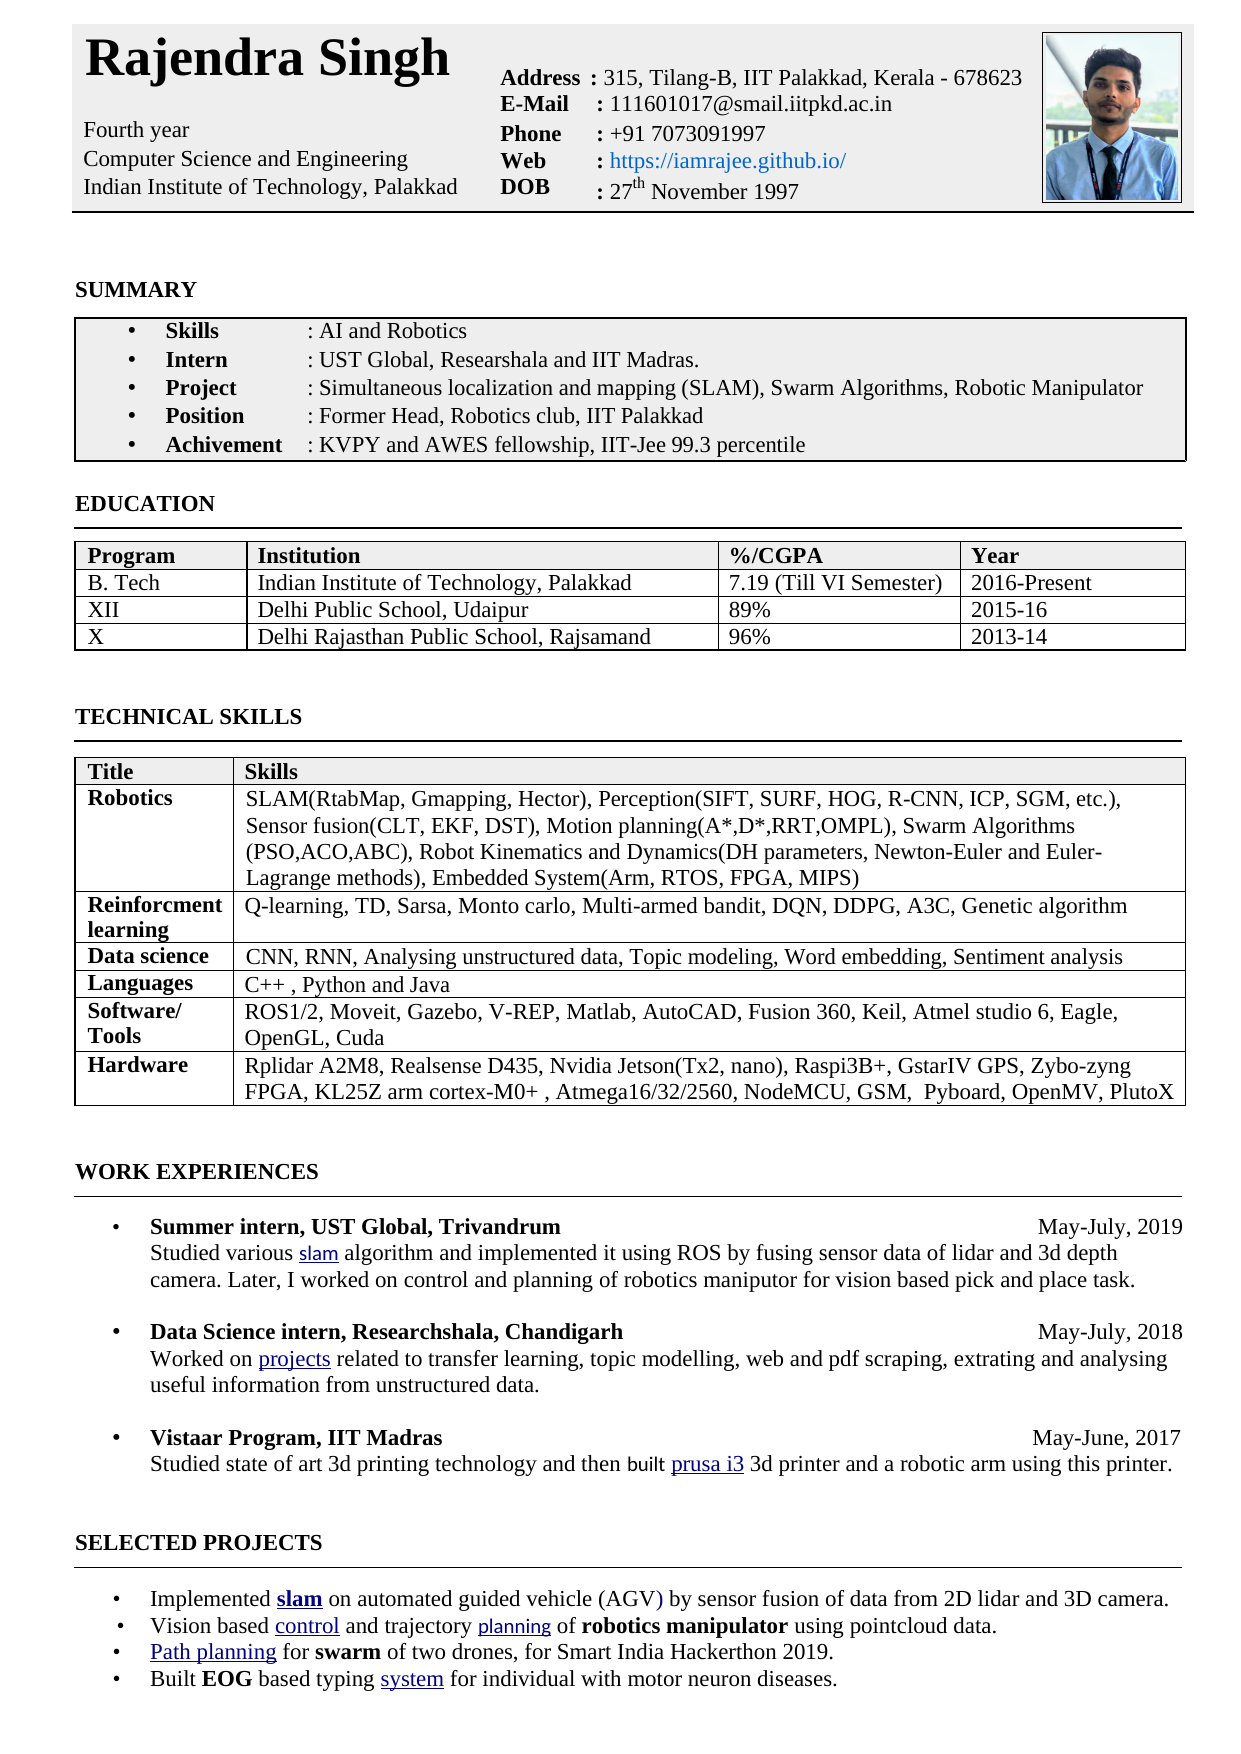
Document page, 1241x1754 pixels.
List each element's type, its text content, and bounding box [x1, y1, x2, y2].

table_cell B. Tech [76, 570, 246, 596]
table_cell Q-learning, TD, Sarsa, Monto carlo, Multi-armed bandit, DQN, DDPG, A3C, Genetic algorithm [234, 892, 1185, 942]
table_cell Software/Tools [76, 998, 233, 1051]
table_cell Web [500, 147, 590, 173]
list Studied various slam algorithm and implemented it using ROS by fusing sensor data of lidar and 3d depth camera. Later, I worked on control and planning of robotics maniputor for vision based pick and place task. [112, 1239, 1183, 1292]
list Built EOG based typing system for individual with motor neuron diseases. [112, 1664, 1183, 1691]
text SELECTED PROJECTS [75, 1529, 1183, 1556]
table_cell 89% [719, 597, 960, 622]
table_cell Delhi Public School, Udaipur [248, 597, 718, 622]
table_cell XII [76, 597, 246, 622]
table_cell : 27th November 1997 [590, 173, 1194, 211]
table_cell 96% [719, 624, 960, 649]
table_cell CNN, RNN, Analysing unstructured data, Topic modeling, Word embedding, Sentiment analysis [234, 943, 1185, 970]
text WORK EXPERIENCES [75, 1158, 1183, 1185]
table_cell SLAM(RtabMap, Gmapping, Hector), Perception(SIFT, SURF, HOG, R-CNN, ICP, SGM, etc.), Sensor fusion(CLT, EKF, DST), Motion planning(A*,D*,RRT,OMPL), Swarm Algorithms (PSO,ACO,ABC), Robot Kinematics and Dynamics(DH parameters, Newton-Euler and Euler-Lagrange methods), Embedded System(Arm, RTOS, FPGA, MIPS) [234, 785, 1185, 891]
table_cell : UST Global, Researshala and IIT Madras. [294, 346, 1185, 375]
table_cell X [76, 624, 246, 649]
table_header Title [76, 758, 233, 784]
list Worked on projects related to transfer learning, topic modelling, web and pdf scraping, extrating and analysing useful information from unstructured data. [112, 1345, 1183, 1397]
table_cell Computer Science and Engineering [72, 147, 500, 173]
table_cell 2015-16 [961, 597, 1185, 622]
table_cell 2013-14 [961, 624, 1185, 649]
table_cell : KVPY and AWES fellowship, IIT-Jee 99.3 percentile [294, 431, 1185, 460]
table_cell 7.19 (Till VI Semester) [719, 570, 960, 596]
list Path planning for swarm of two drones, for Smart India Hackerthon 2019. [112, 1638, 1183, 1664]
list Data Science intern, Researchshala, Chandigarh May-July, 2018 [112, 1318, 1183, 1345]
table_cell Indian Institute of Technology, Palakkad [72, 173, 500, 211]
table_header : 315, Tilang-B, IIT Palakkad, Kerala - 678623 [590, 24, 1194, 90]
table_header : AI and Robotics [294, 319, 1185, 346]
table_cell Intern [76, 346, 294, 375]
table_cell DOB [500, 173, 590, 211]
table_cell Hardware [76, 1052, 233, 1104]
table_cell Languages [76, 971, 233, 997]
table_cell Delhi Rajasthan Public School, Rajsamand [248, 624, 718, 649]
list Summer intern, UST Global, Trivandrum May-July, 2019 [112, 1213, 1183, 1239]
table_header %/CGPA [719, 542, 960, 569]
text TECHNICAL SKILLS [75, 703, 1183, 729]
table_cell Indian Institute of Technology, Palakkad [248, 570, 718, 596]
table_cell Reinforcment learning [76, 892, 233, 942]
table_cell Project [76, 375, 294, 403]
table_cell Achivement [76, 431, 294, 460]
table_cell C++ , Python and Java [234, 971, 1185, 997]
table_header Address [500, 24, 590, 90]
table_cell Robotics [76, 785, 233, 891]
table_cell Rplidar A2M8, Realsense D435, Nvidia Jetson(Tx2, nano), Raspi3B+, GstarIV GPS, Zybo-zyng FPGA, KL25Z arm cortex-M0+ , Atmega16/32/2560, NodeMCU, GSM, Pyboard, OpenMV, PlutoX [234, 1052, 1185, 1104]
list Implemented slam on automated guided vehicle (AGV) by sensor fusion of data from 2D lidar and 3D camera. [112, 1585, 1183, 1612]
table_cell Data science [76, 943, 233, 970]
table_header [1043, 33, 1181, 202]
table_header Skills [76, 319, 294, 346]
table_header Rajendra Singh [72, 24, 500, 90]
table_cell Position [76, 403, 294, 431]
list Vision based control and trajectory planning of robotics manipulator using pointcloud data. [116, 1612, 1183, 1638]
table_cell ROS1/2, Moveit, Gazebo, V-REP, Matlab, AutoCAD, Fusion 360, Keil, Atmel studio 6, Eagle, OpenGL, Cuda [234, 998, 1185, 1051]
table_header Program [76, 542, 246, 569]
table_cell 2016-Present [961, 570, 1185, 596]
table_header Institution [248, 542, 718, 569]
list Vistaar Program, IIT Madras May-June, 2017 [112, 1424, 1183, 1450]
text EDUCATION [75, 490, 1183, 516]
table_header Year [961, 542, 1185, 569]
table_cell : Simultaneous localization and mapping (SLAM), Swarm Algorithms, Robotic Manipulator [294, 375, 1185, 403]
table_header Skills [234, 758, 1185, 784]
table_cell E-Mail Phone [500, 90, 590, 147]
text SUMMARY [75, 276, 1183, 303]
table_cell : Former Head, Robotics club, IIT Palakkad [294, 403, 1185, 431]
list Studied state of art 3d printing technology and then built prusa i3 3d printer and a robotic arm using this printer. [112, 1450, 1183, 1477]
table_cell : 111601017@smail.iitpkd.ac.in : +91 7073091997 [590, 90, 1042, 147]
picture [1046, 35, 1178, 200]
table_cell : https://iamrajee.github.io/ [590, 147, 1042, 173]
table_cell Fourth year [72, 90, 500, 147]
